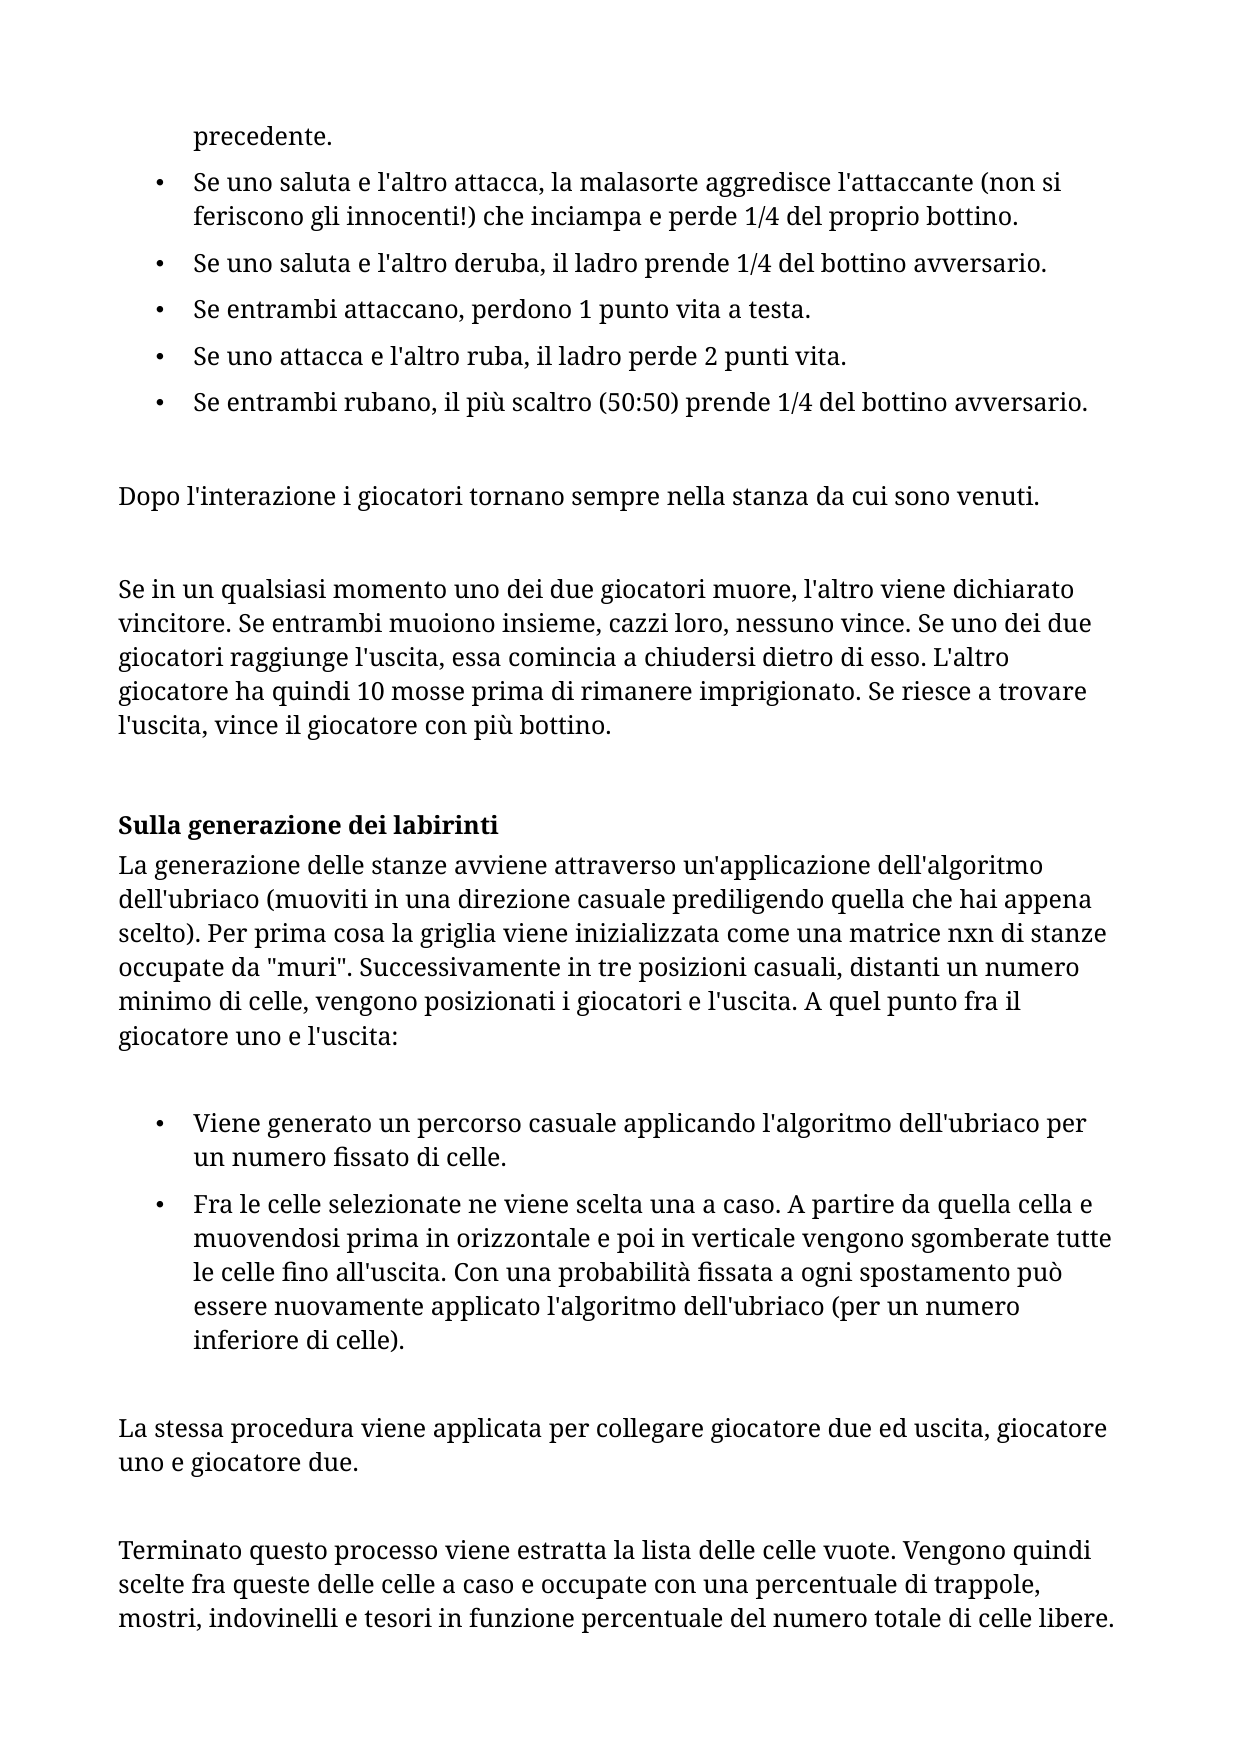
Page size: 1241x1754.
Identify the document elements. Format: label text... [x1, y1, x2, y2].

list Se entrambi rubano, il più scaltro (50:50) prende 1/4 del bottino avversario. [156, 385, 1122, 419]
list Se uno saluta e l'altro deruba, il ladro prende 1/4 del bottino avversario. [156, 245, 1122, 279]
list Fra le celle selezionate ne viene scelta una a caso. A partire da quella cella e muovendosi prima in orizzontale e poi in verticale vengono sgomberate tutte le celle fino all'uscita. Con una probabilità fissata a ogni spostamento può essere nuovamente applicato l'algoritmo dell'ubriaco (per un numero inferiore di celle). [156, 1187, 1122, 1357]
list Se uno attacca e l'altro ruba, il ladro perde 2 punti vita. [156, 338, 1122, 372]
text Se in un qualsiasi momento uno dei due giocatori muore, l'altro viene dichiarato vincitore. Se entrambi muoiono insieme, cazzi loro, nessuno vince. Se uno dei due giocatori raggiunge l'uscita, essa comincia a chiudersi dietro di esso. L'altro giocatore ha quindi 10 mosse prima di rimanere imprigionato. Se riesce a trovare l'uscita, vince il giocatore con più bottino. [118, 571, 1122, 742]
text La generazione delle stanze avviene attraverso un'applicazione dell'algoritmo dell'ubriaco (muoviti in una direzione casuale prediligendo quella che hai appena scelto). Per prima cosa la griglia viene inizializzata come una matrice nxn di stanze occupate da "muri". Successivamente in tre posizioni casuali, distanti un numero minimo di celle, vengono posizionati i giocatori e l'uscita. A quel punto fra il giocatore uno e l'uscita: [118, 848, 1122, 1052]
text Terminato questo processo viene estratta la lista delle celle vuote. Vengono quindi scelte fra queste delle celle a caso e occupate con una percentuale di trappole, mostri, indovinelli e tesori in funzione percentuale del numero totale di celle libere. [118, 1532, 1122, 1635]
text Dopo l'interazione i giocatori tornano sempre nella stanza da cui sono venuti. [118, 478, 1122, 512]
list Viene generato un percorso casuale applicando l'algoritmo dell'ubriaco per un numero fissato di celle. [156, 1106, 1122, 1174]
subtitle Sulla generazione dei labirinti [118, 808, 1122, 842]
list precedente. [156, 118, 1122, 152]
list Se uno saluta e l'altro attacca, la malasorte aggredisce l'attaccante (non si feriscono gli innocenti!) che inciampa e perde 1/4 del proprio bottino. [156, 165, 1122, 233]
list Se entrambi attaccano, perdono 1 punto vita a testa. [156, 292, 1122, 326]
text La stessa procedura viene applicata per collegare giocatore due ed uscita, giocatore uno e giocatore due. [118, 1411, 1122, 1479]
